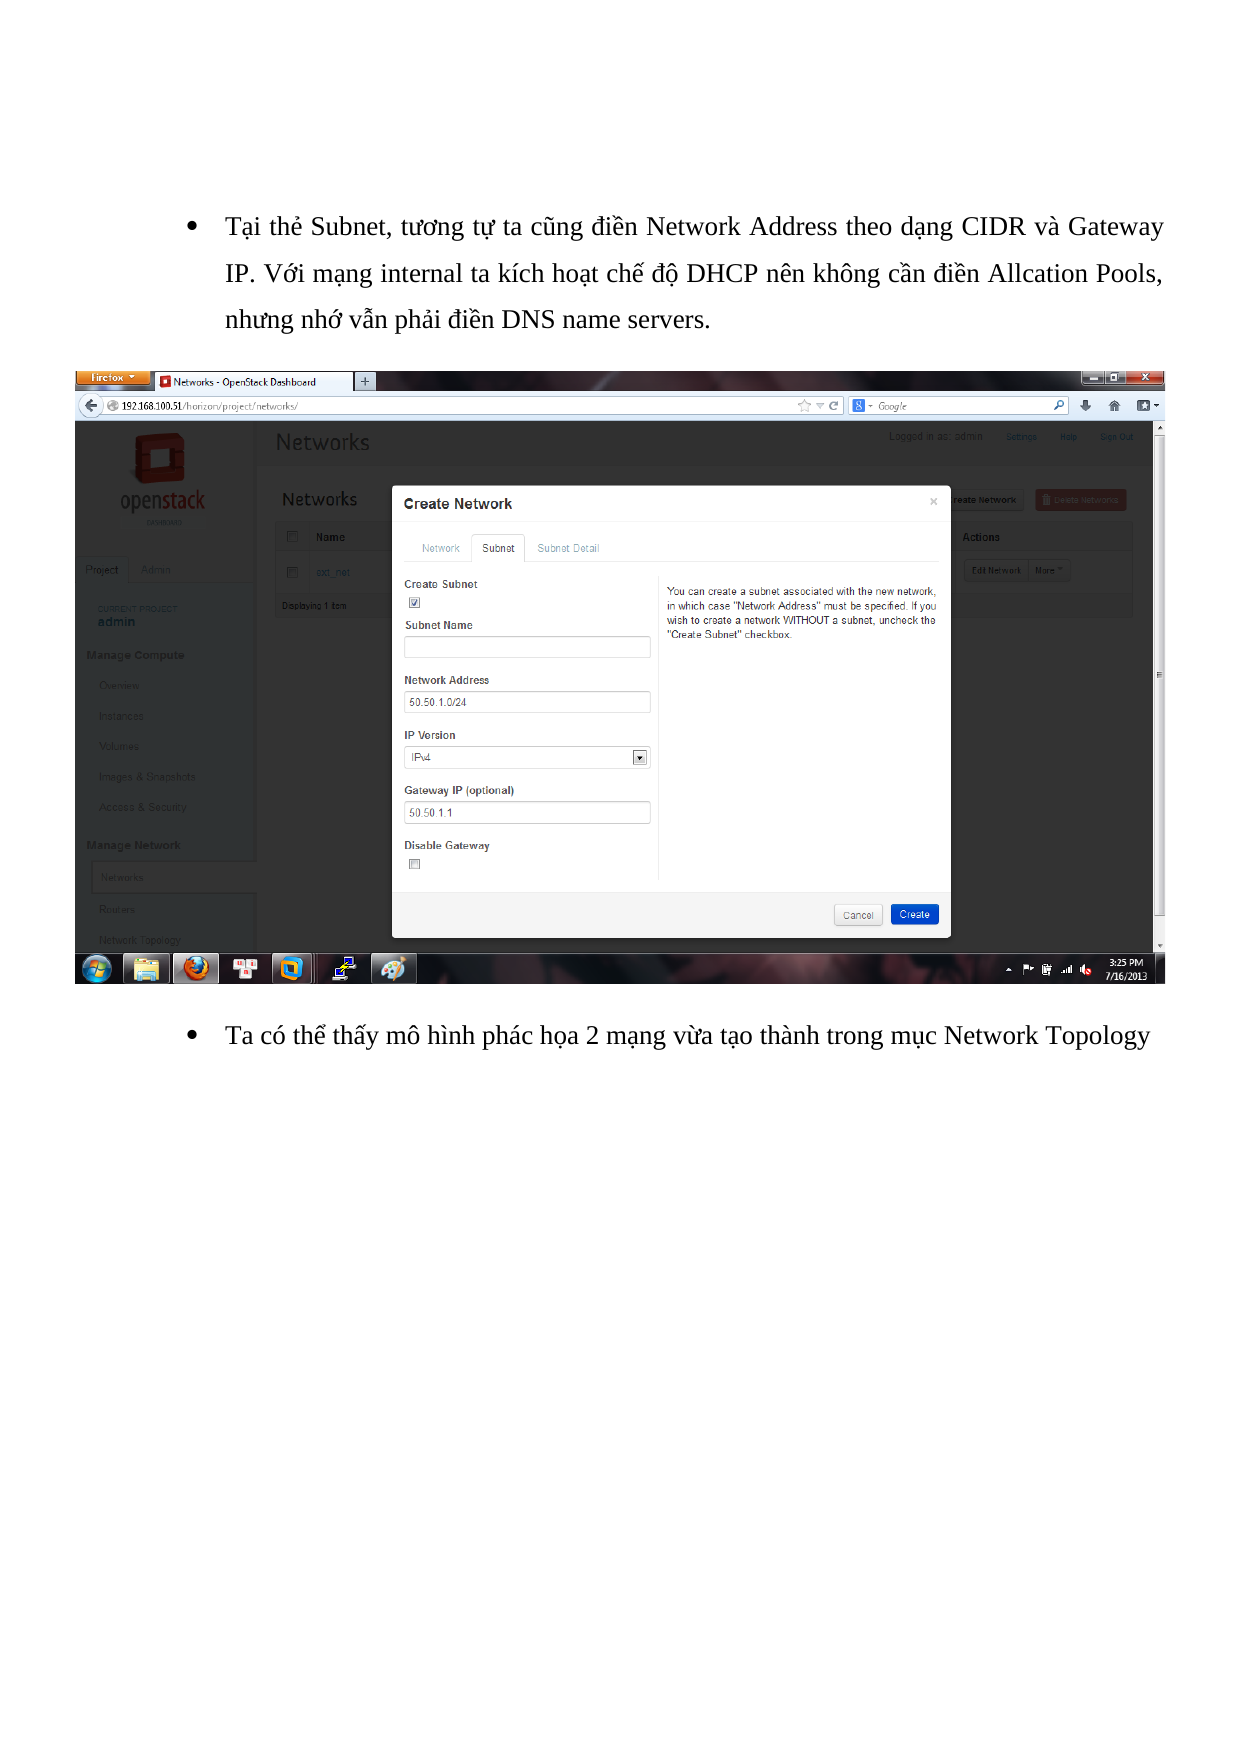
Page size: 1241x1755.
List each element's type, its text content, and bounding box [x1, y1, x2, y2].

list Tại thẻ Subnet, tương tự ta cũng điền Network Address theo dạng CIDR và Gateway IP. Với mạng internal ta kích hoạt chế độ DHCP nên không cần điền Allcation Pools, nhưng nhớ vẫn phải điền DNS name servers. [187, 210, 1165, 334]
list Ta có thể thấy mô hình phác họa 2 mạng vừa tạo thành trong mục Network Topology [187, 1019, 1165, 1050]
